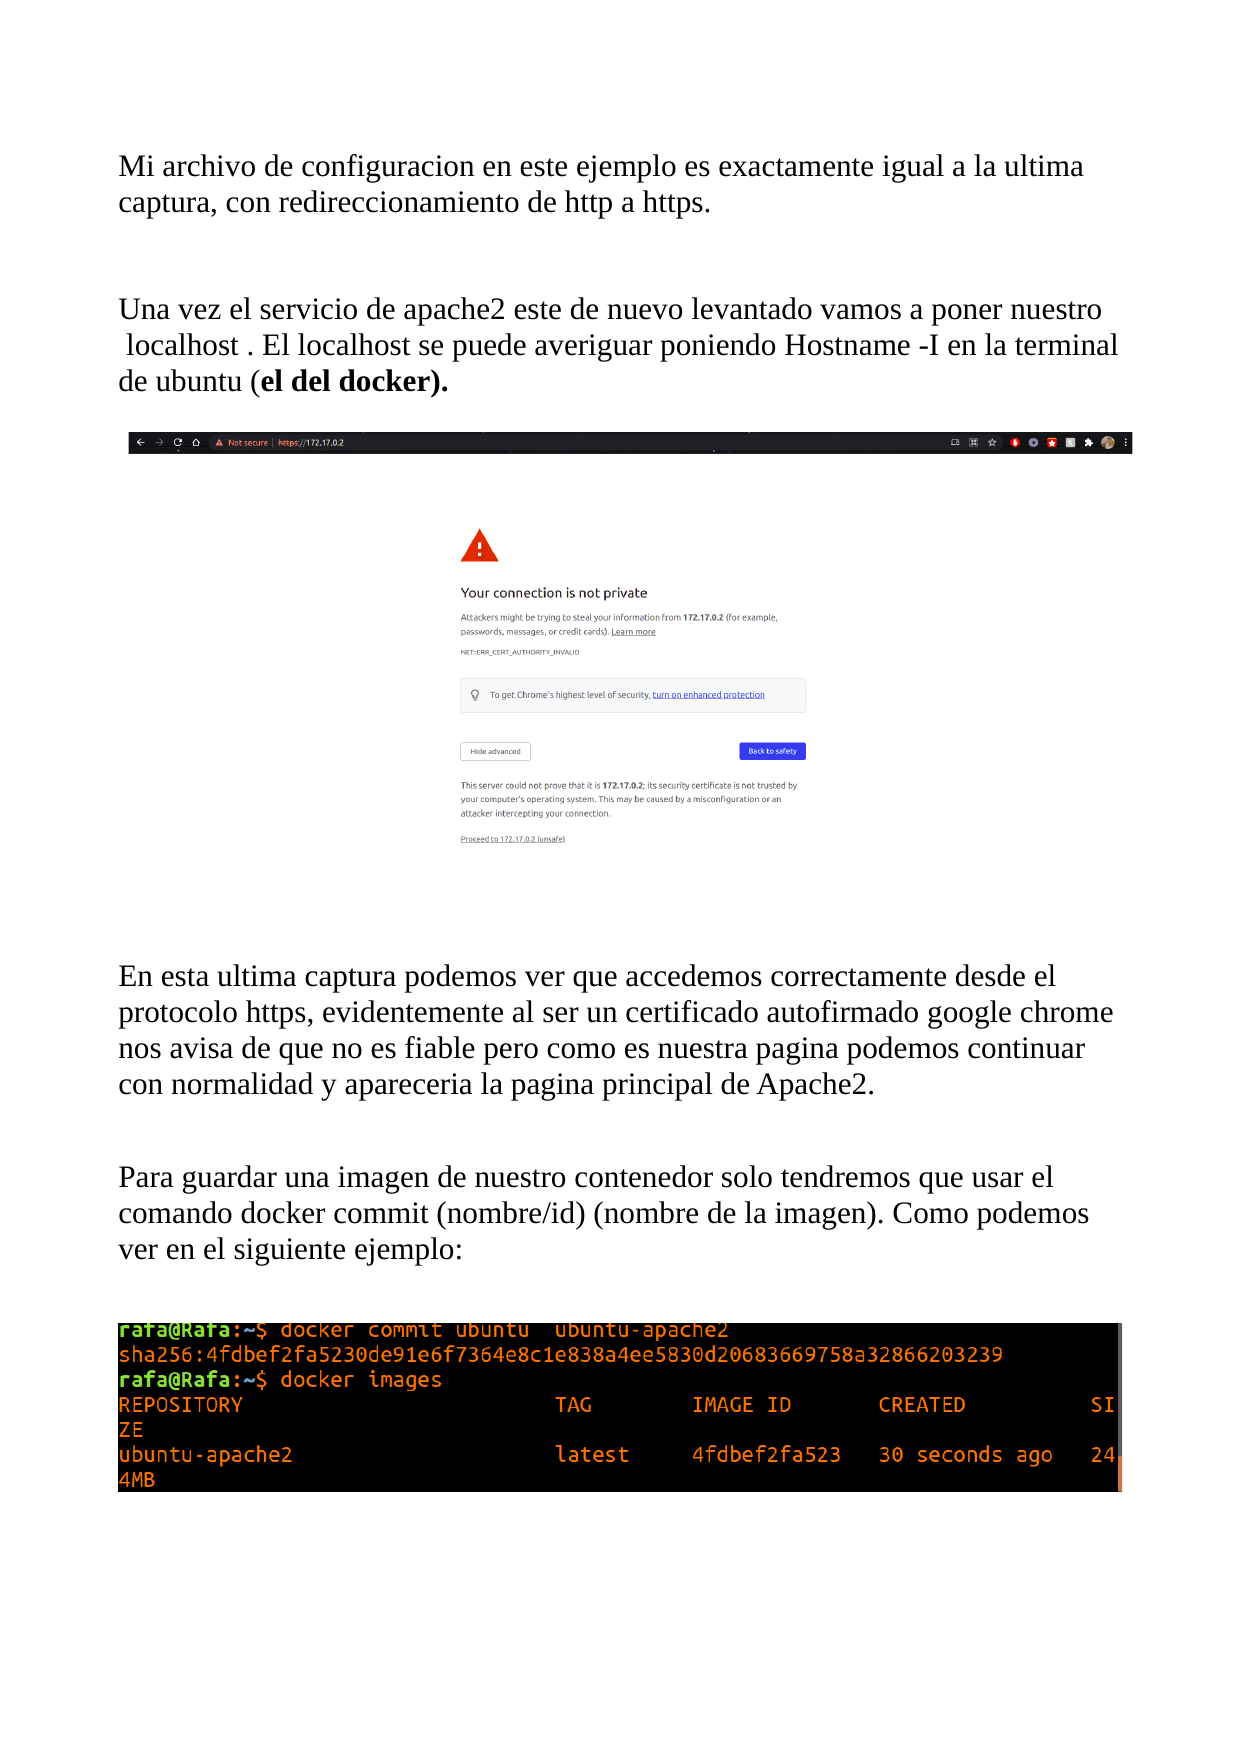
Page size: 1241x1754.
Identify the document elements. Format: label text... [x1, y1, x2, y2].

picture [118, 1323, 1123, 1492]
text Una vez el servicio de apache2 este de nuevo levantado vamos a poner nuestro [118, 291, 1122, 327]
text Para guardar una imagen de nuestro contenedor solo tendremos que usar el comando docker commit (nombre/id) (nombre de la imagen). Como podemos ver en el siguiente ejemplo: [118, 1159, 1122, 1266]
text Mi archivo de configuracion en este ejemplo es exactamente igual a la ultima captura, con redireccionamiento de http a https. [118, 147, 1122, 219]
text En esta ultima captura podemos ver que accedemos correctamente desde el protocolo https, evidentemente al ser un certificado autofirmado google chrome nos avisa de que no es fiable pero como es nuestra pagina podemos continuar con normalidad y apareceria la pagina principal de Apache2. [118, 957, 1122, 1101]
picture [128, 432, 1133, 922]
text localhost . El localhost se puede averiguar poniendo Hostname -I en la terminal de ubuntu (el del docker). [118, 327, 1122, 398]
